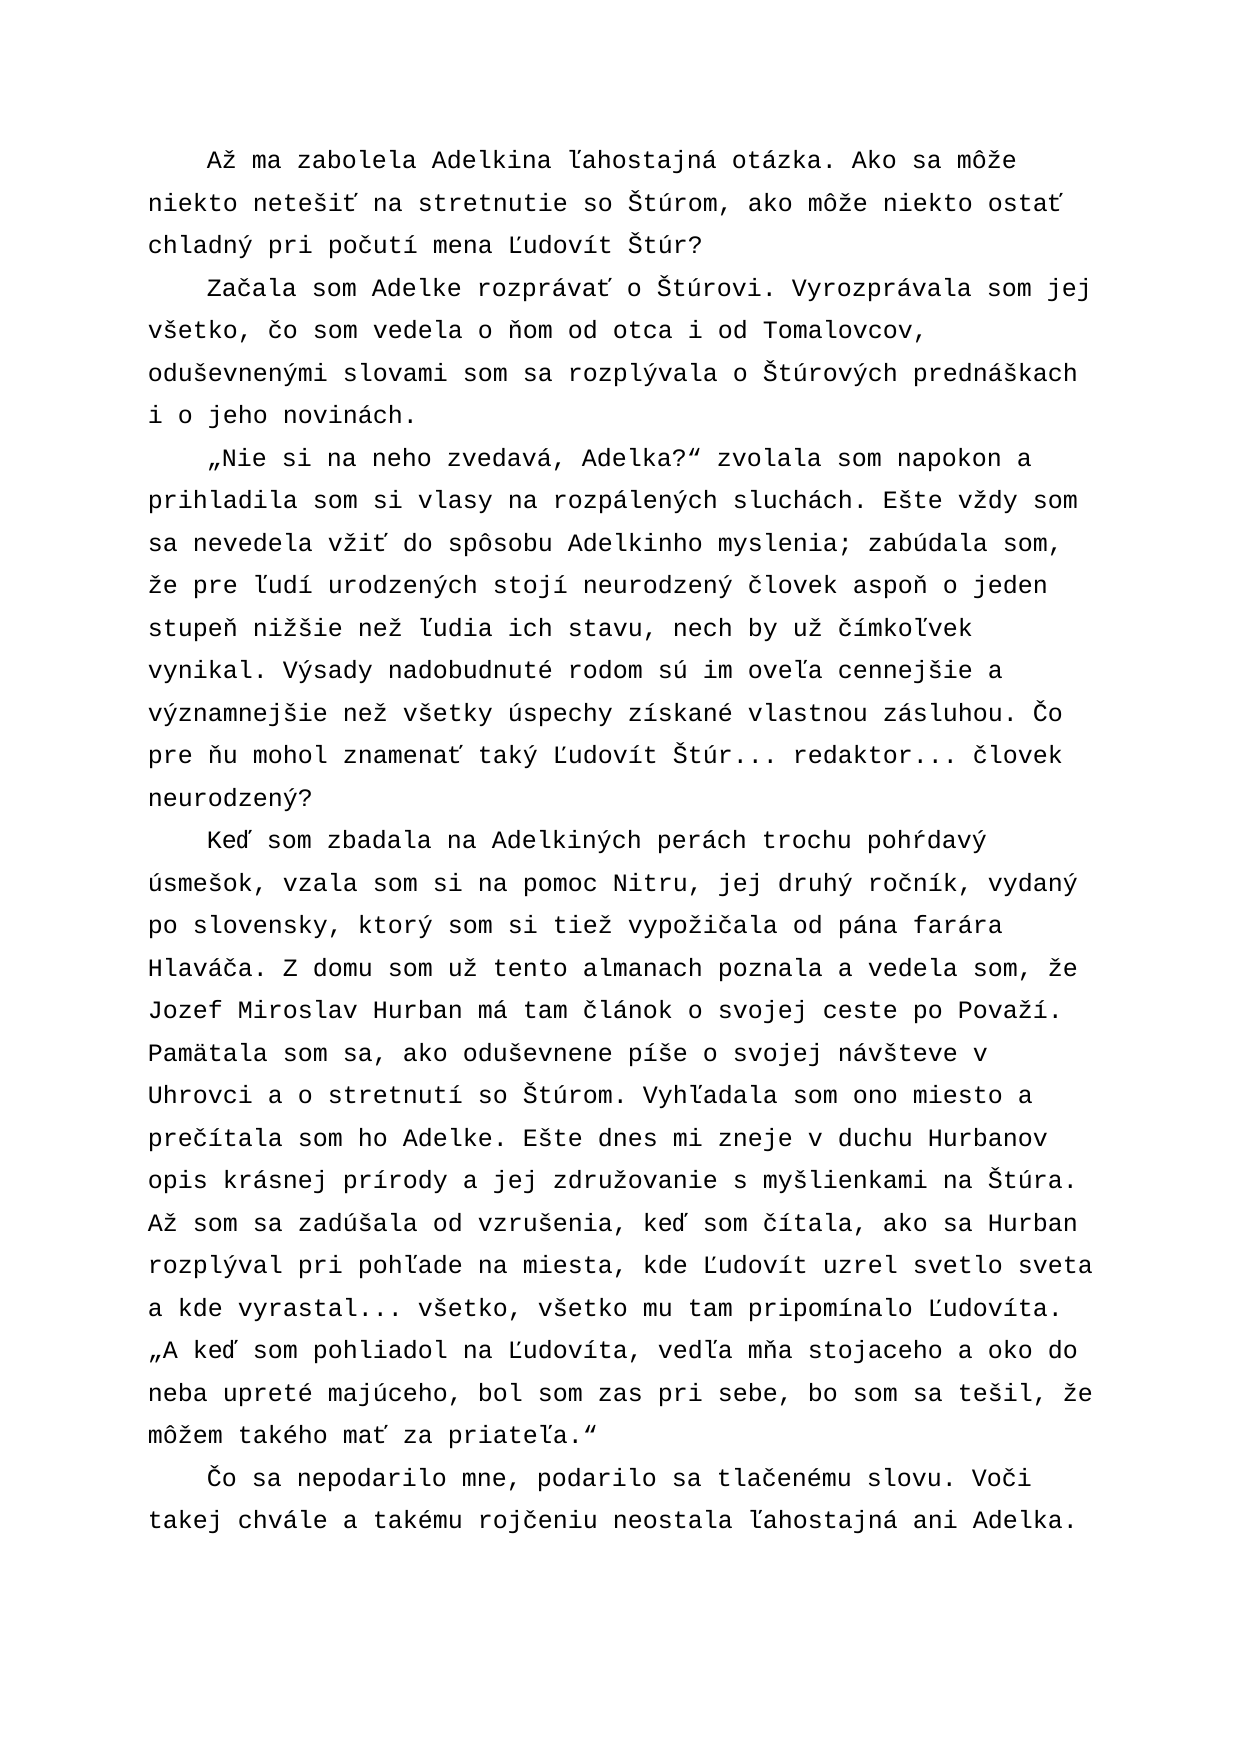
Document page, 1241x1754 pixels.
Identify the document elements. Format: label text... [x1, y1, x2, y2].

text Začala som Adelke rozprávať o Štúrovi. Vyrozprávala som jej všetko, čo som vedela o ňom od otca i od Tomalovcov, oduševnenými slovami som sa rozplývala o Štúrových prednáškach i o jeho novinách. [148, 275, 1093, 431]
text Až ma zabolela Adelkina ľahostajná otázka. Ako sa môže niekto netešiť na stretnutie so Štúrom, ako môže niekto ostať chladný pri počutí mena Ľudovít Štúr? [148, 148, 1093, 261]
text Čo sa nepodarilo mne, podarilo sa tlačenému slovu. Voči takej chvále a takému rojčeniu neostala ľahostajná ani Adelka. [148, 1465, 1093, 1536]
text „Nie si na neho zvedavá, Adelka?“ zvolala som napokon a prihladila som si vlasy na rozpálených sluchách. Ešte vždy som sa nevedela vžiť do spôsobu Adelkinho myslenia; zabúdala som, že pre ľudí urodzených stojí neurodzený človek aspoň o jeden stupeň nižšie než ľudia ich stavu, nech by už čímkoľvek vynikal. Výsady nadobudnuté rodom sú im oveľa cennejšie a významnejšie než všetky úspechy získané vlastnou zásluhou. Čo pre ňu mohol znamenať taký Ľudovít Štúr... redaktor... človek neurodzený? [148, 445, 1093, 813]
text Keď som zbadala na Adelkiných perách trochu pohŕdavý úsmešok, vzala som si na pomoc Nitru, jej druhý ročník, vydaný po slovensky, ktorý som si tiež vypožičala od pána farára Hlaváča. Z domu som už tento almanach poznala a vedela som, že Jozef Miroslav Hurban má tam článok o svojej ceste po Považí. Pamätala som sa, ako oduševnene píše o svojej návšteve v Uhrovci a o stretnutí so Štúrom. Vyhľadala som ono miesto a prečítala som ho Adelke. Ešte dnes mi zneje v duchu Hurbanov opis krásnej prírody a jej združovanie s myšlienkami na Štúra. Až som sa zadúšala od vzrušenia, keď som čítala, ako sa Hurban rozplýval pri pohľade na miesta, kde Ľudovít uzrel svetlo sveta a kde vyrastal... všetko, všetko mu tam pripomínalo Ľudovíta. „A keď som pohliadol na Ľudovíta, vedľa mňa stojaceho a oko do neba upreté majúceho, bol som zas pri sebe, bo som sa tešil, že môžem takého mať za priateľa.“ [148, 828, 1093, 1451]
